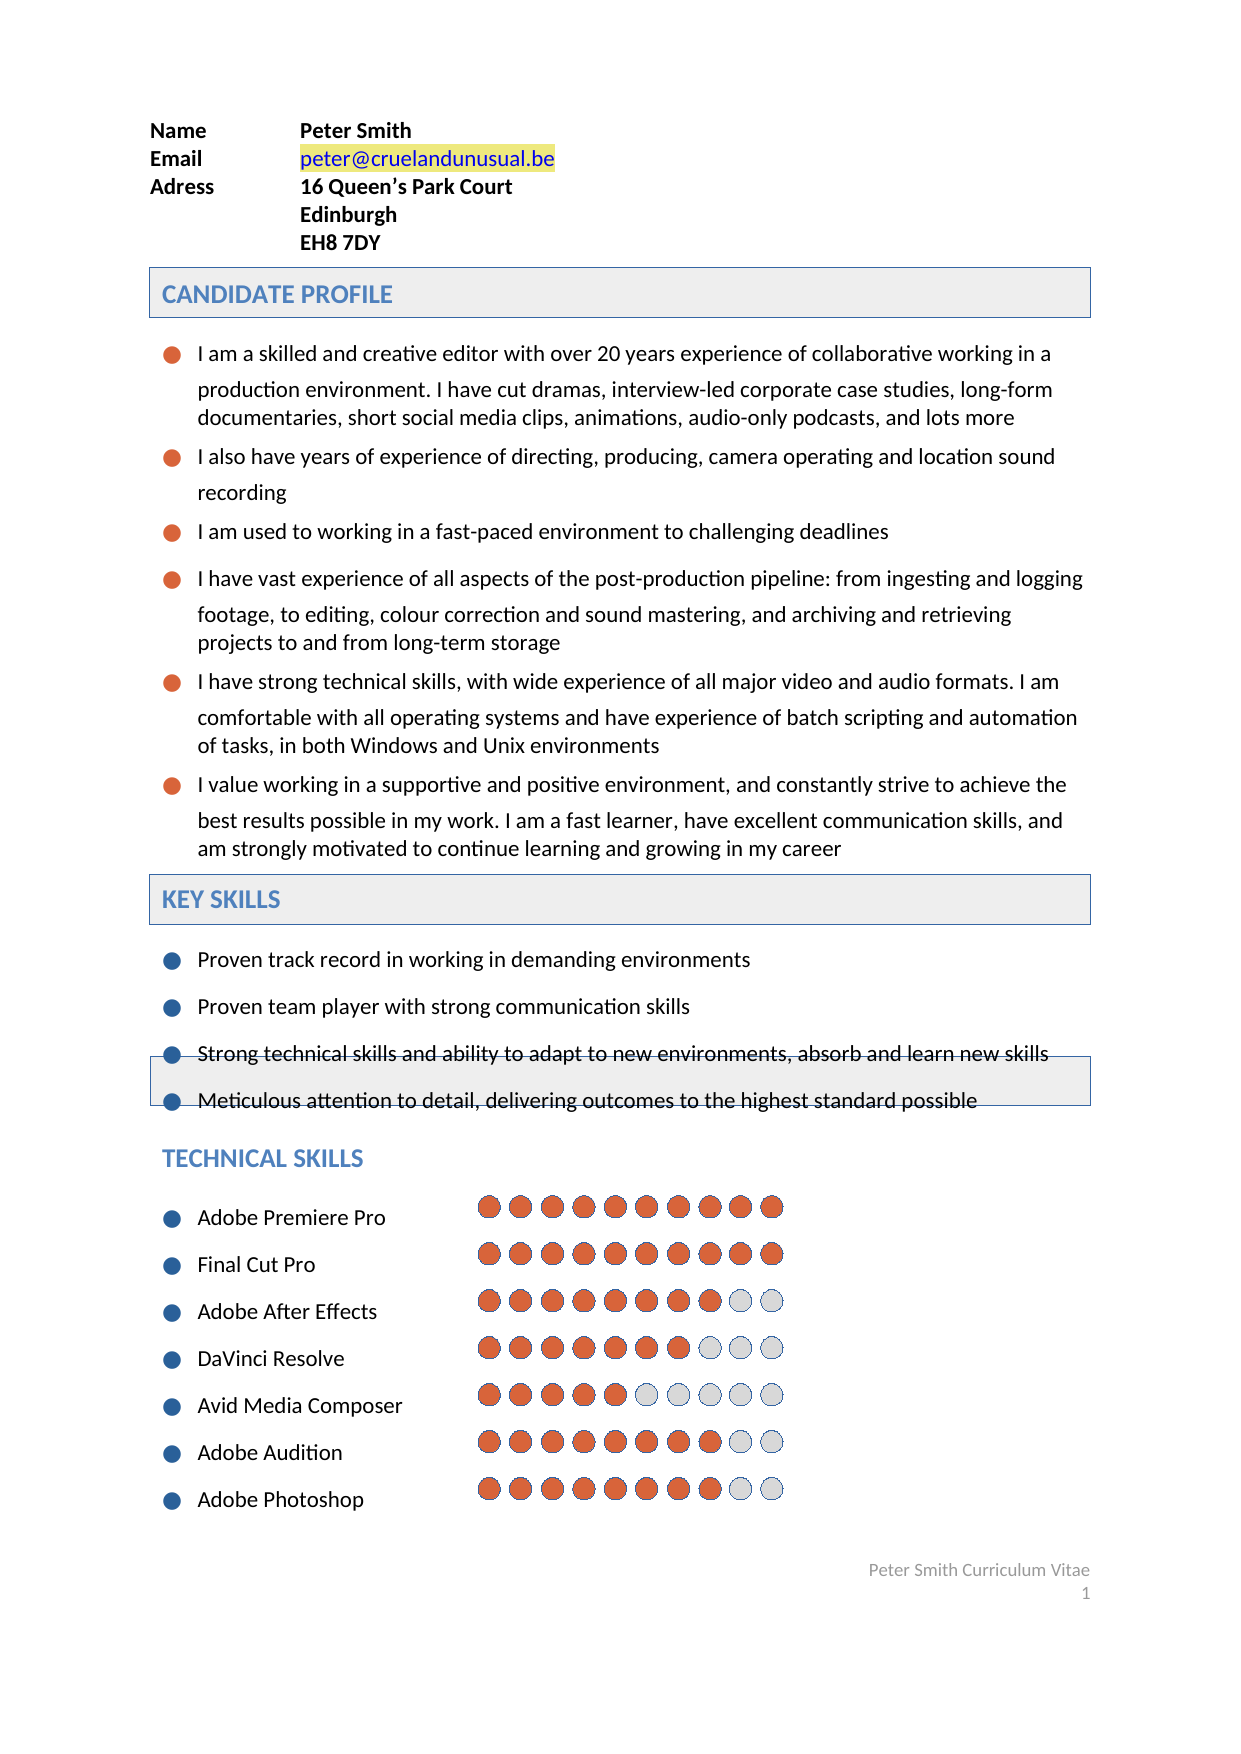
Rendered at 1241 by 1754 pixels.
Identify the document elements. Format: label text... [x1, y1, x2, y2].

list DaVinci Resolve [162, 1332, 1090, 1379]
list Proven track record in working in demanding environments [162, 933, 1090, 980]
subtitle TECHNICAL SKILLS [162, 1142, 1090, 1175]
list Proven team player with strong communication skills [162, 980, 1090, 1027]
list Strong technical skills and ability to adapt to new environments, absorb and learn new skills [162, 1027, 1090, 1074]
text Name Peter Smith Email peter@cruelandunusual.be Adress 16 Queen’s Park Court Edinburgh EH8 7DY [150, 116, 1090, 256]
list Adobe Audition [162, 1426, 1090, 1473]
list I am used to working in a fast-paced environment to challenging deadlines [162, 506, 1090, 553]
list Avid Media Composer [162, 1379, 1090, 1426]
subtitle KEY SKILLS [162, 882, 1090, 915]
subtitle CANDIDATE PROFILE [150, 277, 1090, 310]
list I have strong technical skills, with wide experience of all major video and audio formats. I am comfortable with all operating systems and have experience of batch scripting and automation of tasks, in both Windows and Unix environments [162, 656, 1090, 759]
list Final Cut Pro [162, 1238, 1090, 1285]
list I value working in a supportive and positive environment, and constantly strive to achieve the best results possible in my work. I am a fast learner, have excellent communication skills, and am strongly motivated to continue learning and growing in my career [162, 759, 1090, 862]
list Adobe Photoshop [162, 1473, 1090, 1520]
list Meticulous attention to detail, delivering outcomes to the highest standard possible [162, 1074, 1090, 1121]
list Adobe Premiere Pro [162, 1191, 1090, 1238]
list I am a skilled and creative editor with over 20 years experience of collaborative working in a production environment. I have cut dramas, interview-led corporate case studies, long-form documentaries, short social media clips, animations, audio-only podcasts, and lots more [162, 310, 1090, 431]
list I have vast experience of all aspects of the post-production pipeline: from ingesting and logging footage, to editing, colour correction and sound mastering, and archiving and retrieving projects to and from long-term storage [162, 553, 1090, 656]
list Adobe After Effects [162, 1285, 1090, 1332]
list I also have years of experience of directing, producing, camera operating and location sound recording [162, 431, 1090, 506]
